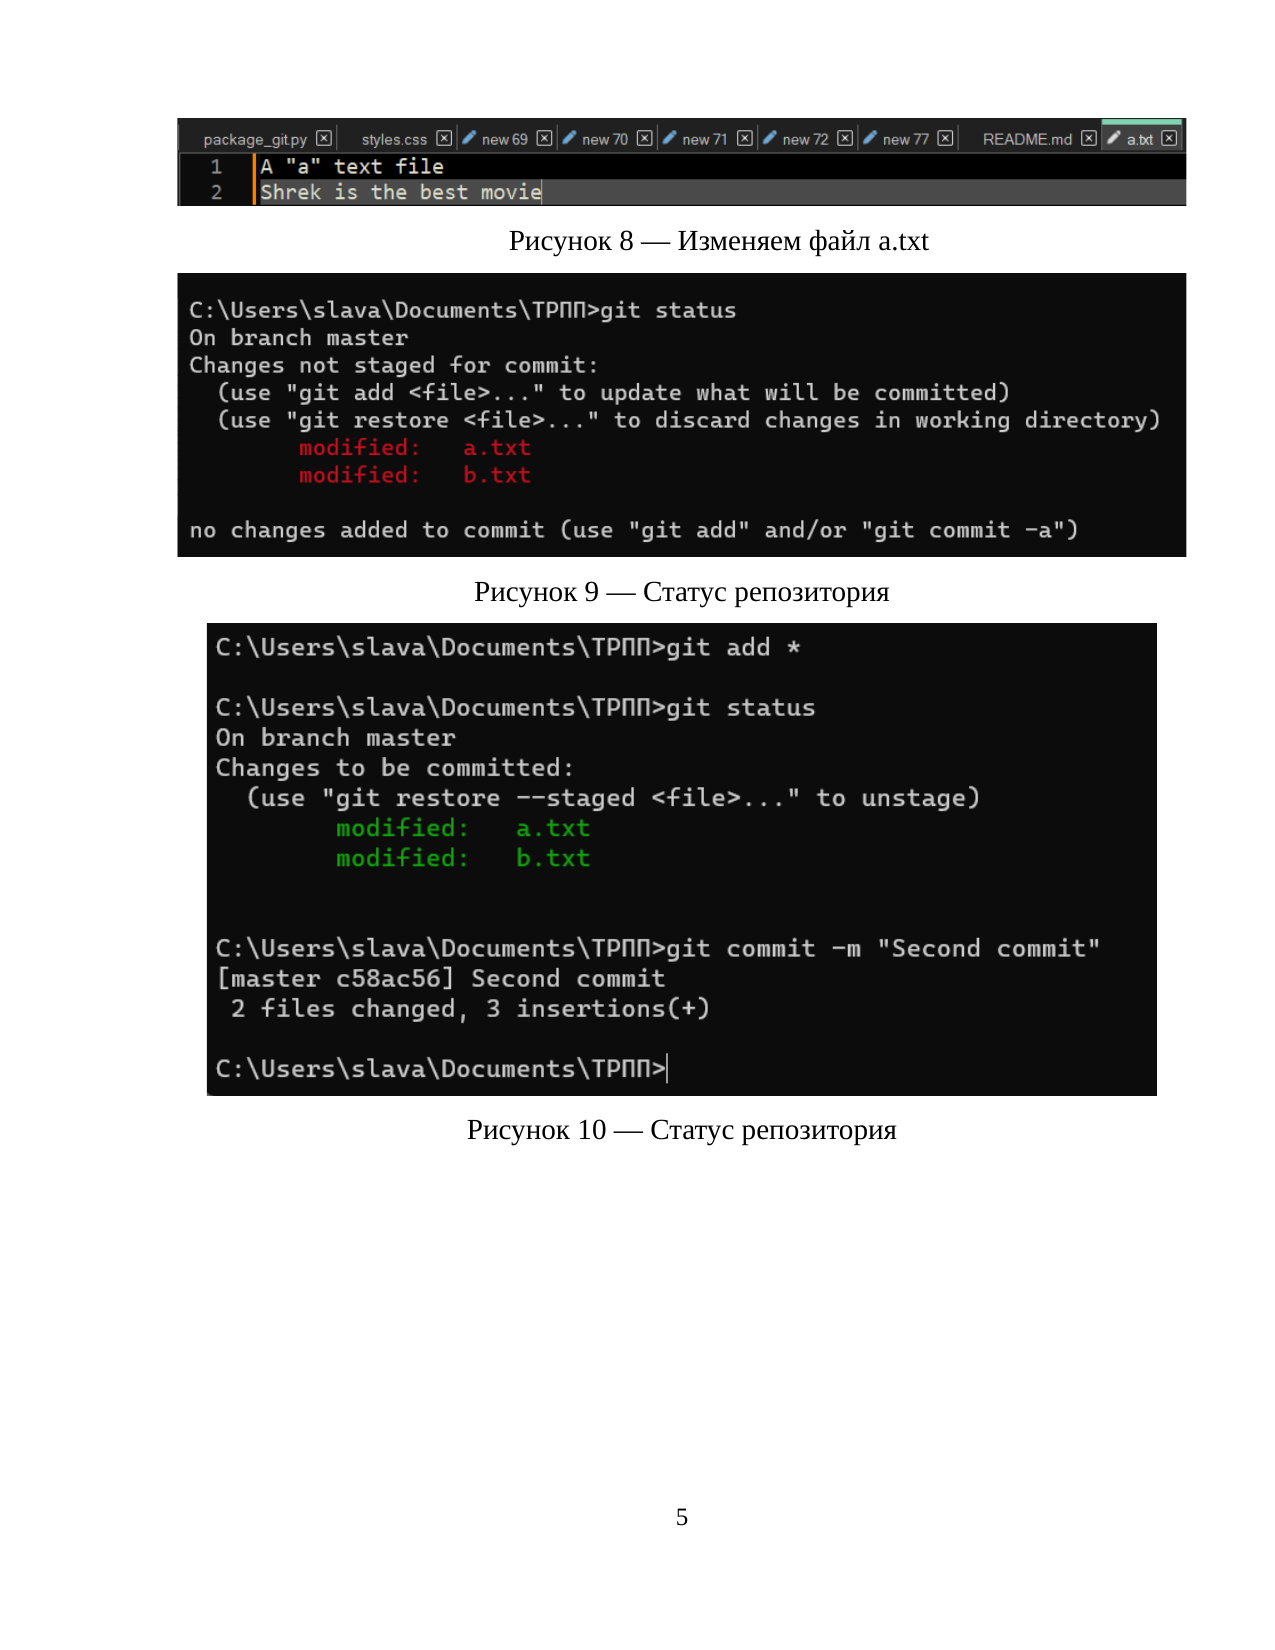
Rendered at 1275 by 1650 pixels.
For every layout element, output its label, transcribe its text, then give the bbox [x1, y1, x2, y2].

picture [177, 273, 1187, 557]
picture [177, 118, 1187, 206]
text Рисунок 10 — Статус репозитория [177, 1112, 1186, 1146]
text Рисунок 9 — Статус репозитория [177, 574, 1186, 607]
text Рисунок 8 — Изменяем файл a.txt [177, 206, 1186, 256]
picture [206, 623, 1157, 1096]
